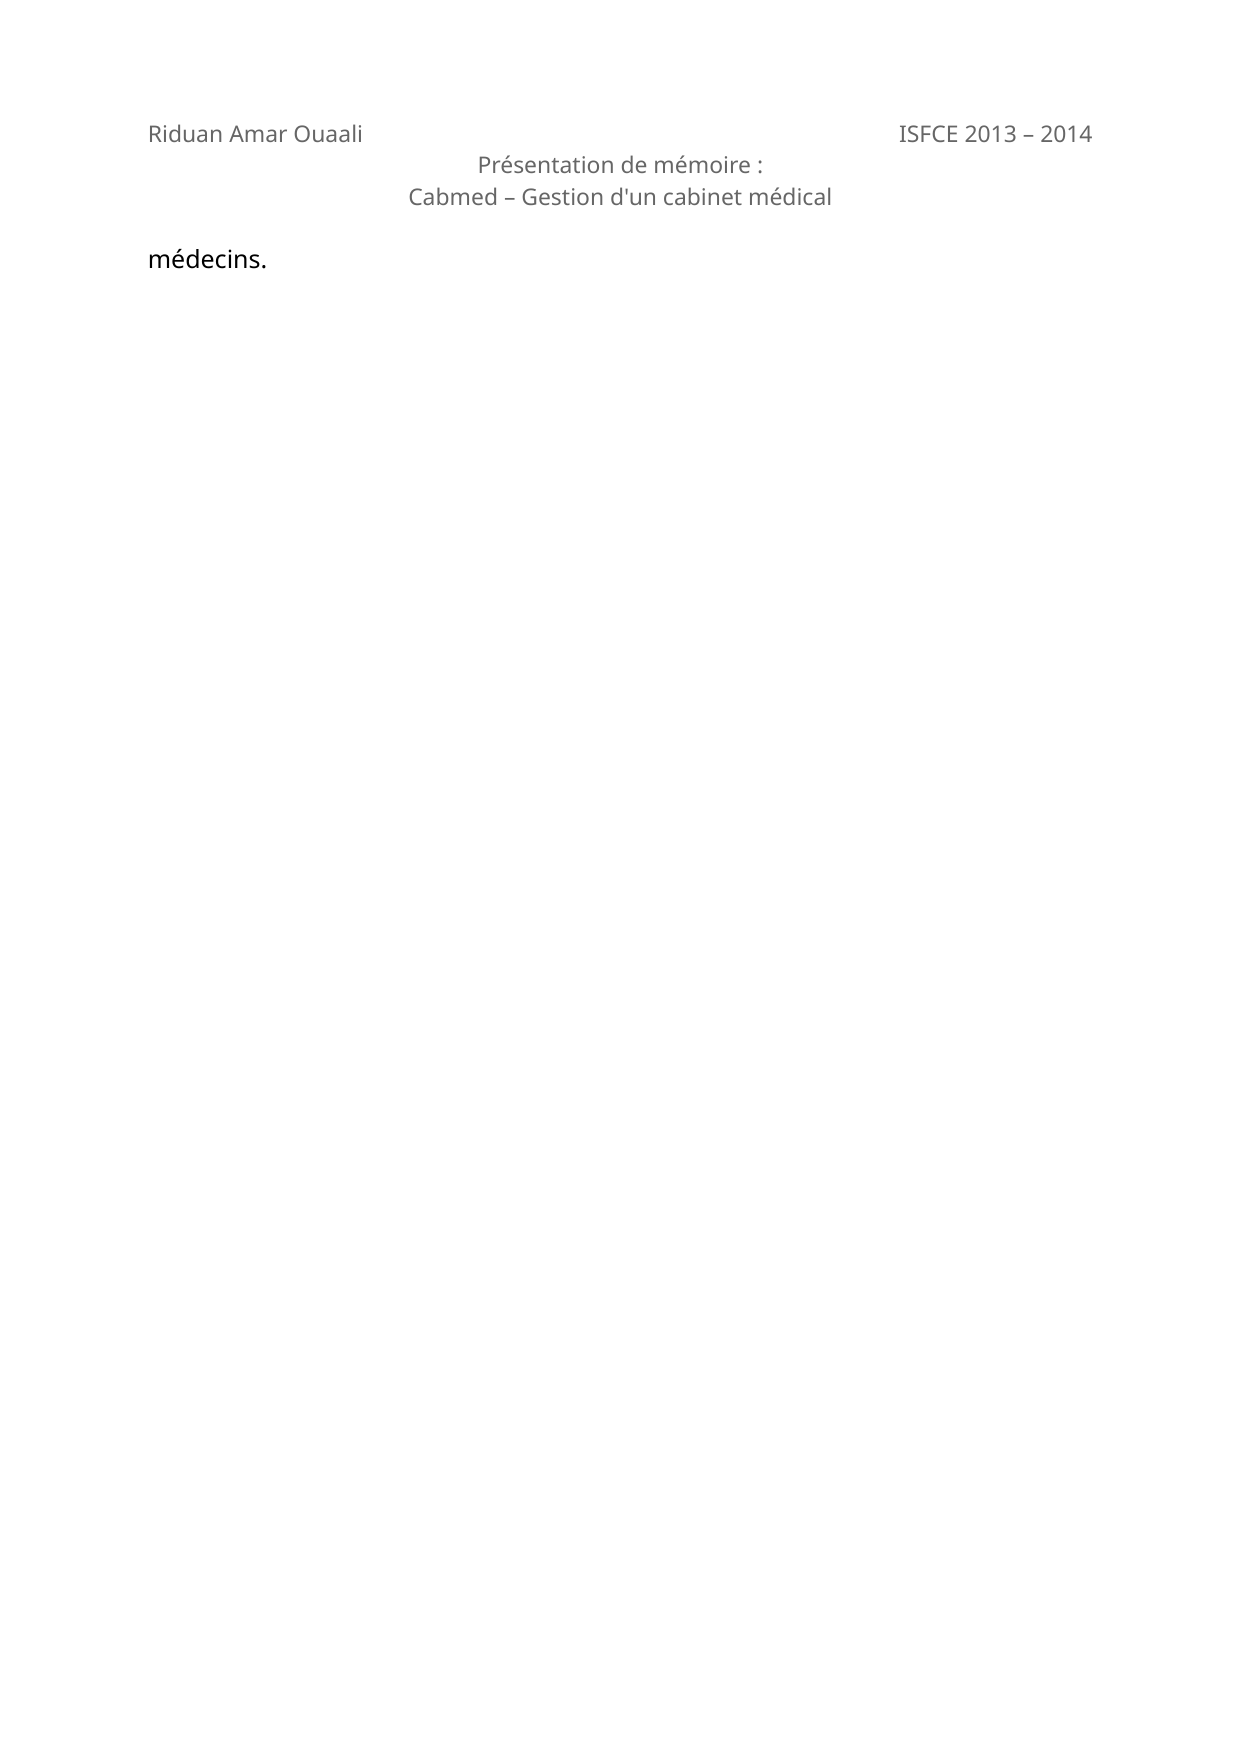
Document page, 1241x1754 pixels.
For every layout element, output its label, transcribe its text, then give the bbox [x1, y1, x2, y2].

text médecins. [148, 241, 1093, 275]
